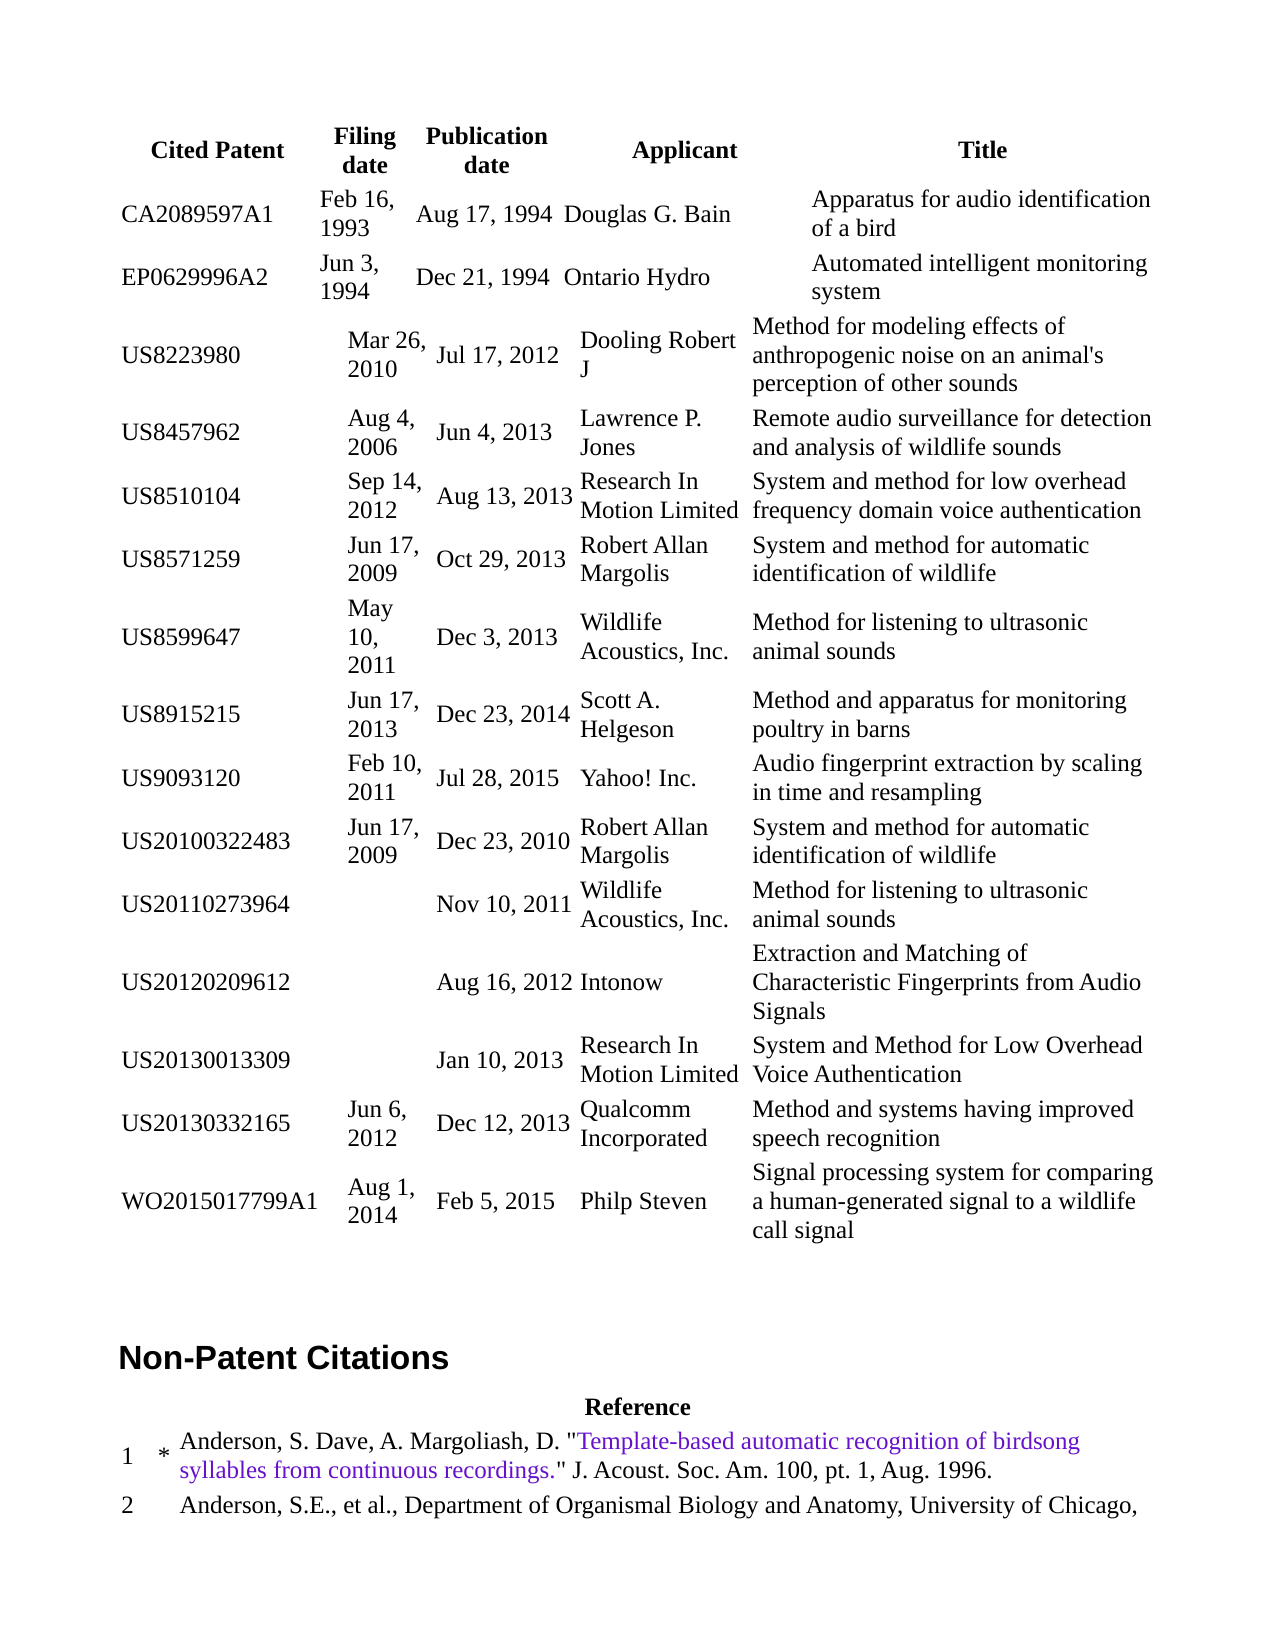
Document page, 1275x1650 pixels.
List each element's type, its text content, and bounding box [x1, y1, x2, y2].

table_cell Method for listening to ultrasonic animal sounds [749, 590, 1157, 682]
table_cell Aug 17, 1994 [413, 181, 561, 245]
table_cell Lawrence P. Jones [577, 400, 749, 463]
table_cell CA2089597A1 [118, 181, 317, 245]
table_cell Wildlife Acoustics, Inc. [577, 872, 749, 936]
table_cell Jun 17, 2013 [344, 682, 433, 746]
table_header Reference [118, 1389, 1157, 1423]
table_cell Sep 14, 2012 [344, 464, 433, 527]
table_header Publication date [413, 118, 561, 181]
table_cell Dec 12, 2013 [433, 1091, 577, 1154]
table_cell Research In Motion Limited [577, 1028, 749, 1091]
table_cell Scott A. Helgeson [577, 682, 749, 746]
table_cell US20130332165 [118, 1091, 344, 1154]
table_cell 2 [118, 1487, 155, 1521]
table_cell EP0629996A2 [118, 245, 317, 308]
table_cell Aug 4, 2006 [344, 400, 433, 463]
table_cell Signal processing system for comparing a human-generated signal to a wildlife call signal [749, 1154, 1157, 1246]
table_cell [344, 1028, 433, 1091]
table_cell Ontario Hydro [561, 245, 808, 308]
table_cell Douglas G. Bain [561, 181, 808, 245]
table_cell May 10, 2011 [344, 590, 433, 682]
table_cell Method for modeling effects of anthropogenic noise on an animal's perception of other sounds [749, 308, 1157, 400]
table_cell Extraction and Matching of Characteristic Fingerprints from Audio Signals [749, 936, 1157, 1028]
table_header Cited Patent [118, 118, 317, 181]
table_cell System and method for automatic identification of wildlife [749, 809, 1157, 872]
table_cell Method and systems having improved speech recognition [749, 1091, 1157, 1154]
table_cell [344, 936, 433, 1028]
table_cell Feb 10, 2011 [344, 746, 433, 809]
table_cell Jan 10, 2013 [433, 1028, 577, 1091]
table_cell [155, 1487, 176, 1521]
table_cell Dec 23, 2010 [433, 809, 577, 872]
table_cell Aug 1, 2014 [344, 1154, 433, 1246]
table_cell Dooling Robert J [577, 308, 749, 400]
table_cell System and method for low overhead frequency domain voice authentication [749, 464, 1157, 527]
table_cell Aug 16, 2012 [433, 936, 577, 1028]
table_cell [344, 872, 433, 936]
table_cell US8223980 [118, 308, 344, 400]
table_cell Robert Allan Margolis [577, 809, 749, 872]
table_cell Automated intelligent monitoring system [809, 245, 1157, 308]
table_cell Dec 21, 1994 [413, 245, 561, 308]
table_cell System and method for automatic identification of wildlife [749, 527, 1157, 590]
table_cell Jun 17, 2009 [344, 527, 433, 590]
table_cell Feb 5, 2015 [433, 1154, 577, 1246]
table_cell Anderson, S.E., et al., Department of Organismal Biology and Anatomy, University of Chicago, [176, 1487, 1157, 1521]
table_header Filing date [317, 118, 413, 181]
table_cell Feb 16, 1993 [317, 181, 413, 245]
table_cell * [155, 1424, 176, 1487]
table_cell US8915215 [118, 682, 344, 746]
table_header Applicant [561, 118, 808, 181]
table_cell US8571259 [118, 527, 344, 590]
table_cell Dec 23, 2014 [433, 682, 577, 746]
table_cell Jul 17, 2012 [433, 308, 577, 400]
table_header Title [809, 118, 1157, 181]
table_cell US8599647 [118, 590, 344, 682]
table_cell Research In Motion Limited [577, 464, 749, 527]
subtitle Non-Patent Citations [118, 1338, 1157, 1376]
table_cell WO2015017799A1 [118, 1154, 344, 1246]
table_cell US20130013309 [118, 1028, 344, 1091]
table_cell Jun 17, 2009 [344, 809, 433, 872]
table_cell US9093120 [118, 746, 344, 809]
table_cell Method for listening to ultrasonic animal sounds [749, 872, 1157, 936]
table_cell Jun 3, 1994 [317, 245, 413, 308]
table_cell Wildlife Acoustics, Inc. [577, 590, 749, 682]
table_cell Jun 6, 2012 [344, 1091, 433, 1154]
table_cell US20110273964 [118, 872, 344, 936]
table_cell Dec 3, 2013 [433, 590, 577, 682]
table_cell Mar 26, 2010 [344, 308, 433, 400]
table_cell US20100322483 [118, 809, 344, 872]
table_cell Intonow [577, 936, 749, 1028]
table_cell Yahoo! Inc. [577, 746, 749, 809]
table_cell Remote audio surveillance for detection and analysis of wildlife sounds [749, 400, 1157, 463]
table_cell Anderson, S. Dave, A. Margoliash, D. "Template-based automatic recognition of birdsong syllables from continuous recordings." J. Acoust. Soc. Am. 100, pt. 1, Aug. 1996. [176, 1424, 1157, 1487]
table_cell US8510104 [118, 464, 344, 527]
table_cell US20120209612 [118, 936, 344, 1028]
table_cell Nov 10, 2011 [433, 872, 577, 936]
table_cell Qualcomm Incorporated [577, 1091, 749, 1154]
table_cell Jul 28, 2015 [433, 746, 577, 809]
table_cell System and Method for Low Overhead Voice Authentication [749, 1028, 1157, 1091]
table_cell Oct 29, 2013 [433, 527, 577, 590]
table_cell US8457962 [118, 400, 344, 463]
table_cell Philp Steven [577, 1154, 749, 1246]
table_cell Apparatus for audio identification of a bird [809, 181, 1157, 245]
table_cell Audio fingerprint extraction by scaling in time and resampling [749, 746, 1157, 809]
table_cell Aug 13, 2013 [433, 464, 577, 527]
table_cell Method and apparatus for monitoring poultry in barns [749, 682, 1157, 746]
table_cell Robert Allan Margolis [577, 527, 749, 590]
table_cell 1 [118, 1424, 155, 1487]
table_cell Jun 4, 2013 [433, 400, 577, 463]
